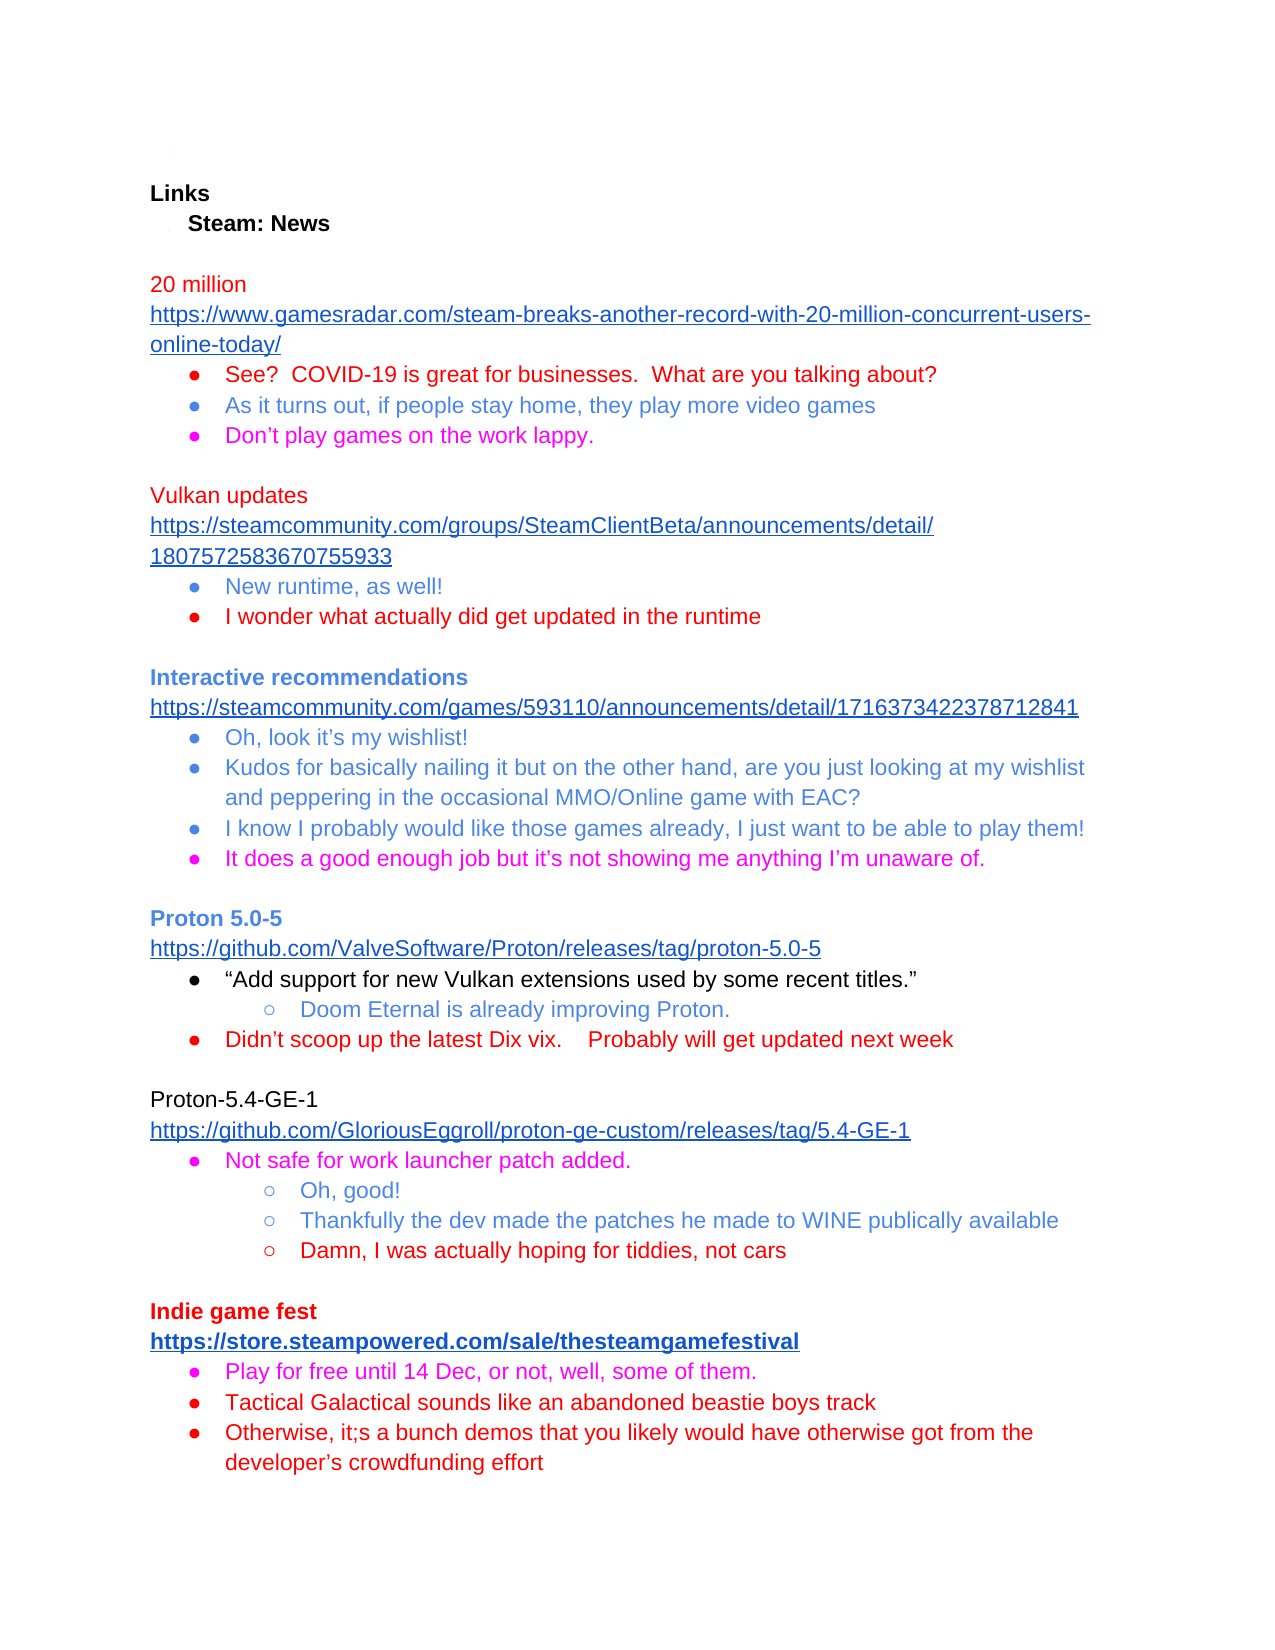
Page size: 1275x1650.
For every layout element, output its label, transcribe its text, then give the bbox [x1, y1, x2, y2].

text Links [150, 180, 1125, 207]
list Oh, good! [262, 1177, 1125, 1203]
text https://steamcommunity.com/games/593110/announcements/detail/1716373422378712841 [150, 694, 1125, 720]
text Vulkan updates [150, 482, 1125, 509]
list Otherwise, it;s a bunch demos that you likely would have otherwise got from the developer’s crowdfunding effort [187, 1419, 1125, 1475]
list Don’t play games on the work lappy. [187, 422, 1125, 448]
text https://steamcommunity.com/groups/SteamClientBeta/announcements/detail/1807572583670755933 [150, 512, 1125, 569]
list It does a good enough job but it’s not showing me anything I’m unaware of. [187, 845, 1125, 871]
list Play for free until 14 Dec, or not, well, some of them. [187, 1358, 1125, 1385]
text Indie game fest [150, 1298, 1125, 1324]
list Not safe for work launcher patch added. [187, 1147, 1125, 1173]
list New runtime, as well! [187, 573, 1125, 599]
text https://www.gamesradar.com/steam-breaks-another-record-with-20-million-concurrent-users-online-today/ [150, 301, 1125, 358]
list “Add support for new Vulkan extensions used by some recent titles.” [187, 966, 1125, 992]
list Doom Eternal is already improving Proton. [262, 996, 1125, 1022]
text Proton-5.4-GE-1 [150, 1086, 1125, 1113]
text Proton 5.0-5 [150, 905, 1125, 932]
list Kudos for basically nailing it but on the other hand, are you just looking at my wishlist and peppering in the occasional MMO/Online game with EAC? [187, 754, 1125, 811]
list Damn, I was actually hoping for tiddies, not cars [262, 1237, 1125, 1264]
list Didn’t scoop up the latest Dix vix. Probably will get updated next week [187, 1026, 1125, 1052]
list As it turns out, if people stay home, they play more video games [187, 392, 1125, 418]
list Tactical Galactical sounds like an abandoned beastie boys track [187, 1388, 1125, 1415]
text 20 million [150, 271, 1125, 297]
text Interactive recommendations [150, 663, 1125, 690]
text https://github.com/GloriousEggroll/proton-ge-custom/releases/tag/5.4-GE-1 [150, 1117, 1125, 1143]
list See? COVID-19 is great for businesses. What are you talking about? [187, 361, 1125, 388]
list I wonder what actually did get updated in the runtime [187, 603, 1125, 629]
text https://github.com/ValveSoftware/Proton/releases/tag/proton-5.0-5 [150, 935, 1125, 962]
list Thankfully the dev made the patches he made to WINE publically available [262, 1207, 1125, 1234]
list Oh, look it’s my wishlist! [187, 724, 1125, 750]
text Steam: News [150, 210, 1125, 237]
list I know I probably would like those games already, I just want to be able to play them! [187, 814, 1125, 841]
text https://store.steampowered.com/sale/thesteamgamefestival [150, 1328, 1125, 1354]
